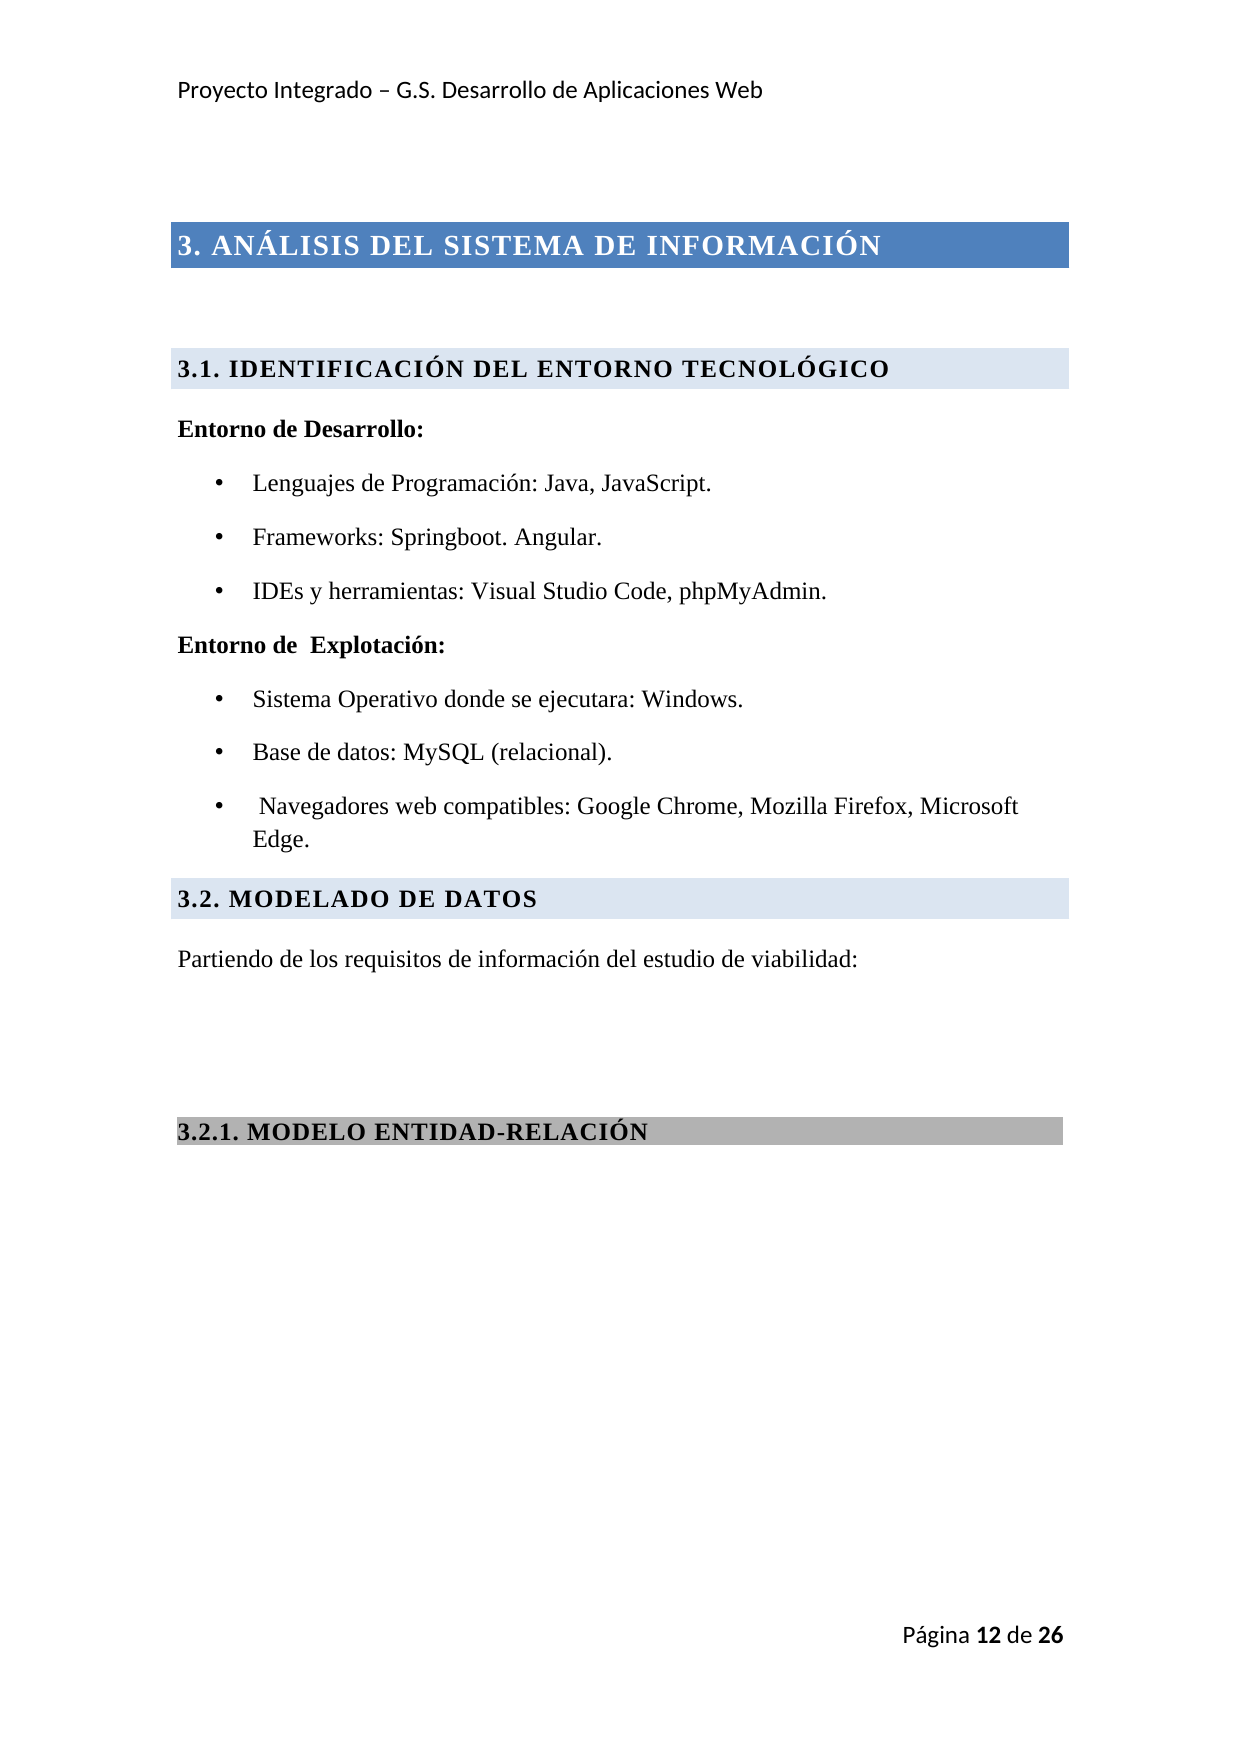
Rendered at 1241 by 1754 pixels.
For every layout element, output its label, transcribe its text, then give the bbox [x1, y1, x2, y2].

subtitle 3.2.1. Modelo Entidad-Relación [177, 1117, 1063, 1145]
list Sistema Operativo donde se ejecutara: Windows. [215, 684, 1063, 712]
subtitle 3.2. Modelado de datos [177, 885, 1063, 913]
list Frameworks: Springboot. Angular. [215, 522, 1063, 551]
subtitle 3.1. Identificación del entorno tecnológico [177, 354, 1063, 383]
list Navegadores web compatibles: Google Chrome, Mozilla Firefox, Microsoft Edge. [215, 791, 1063, 853]
text Entorno de Explotación: [177, 630, 1063, 658]
subtitle 3. Análisis del Sistema de Información [177, 229, 1063, 262]
list IDEs y herramientas: Visual Studio Code, phpMyAdmin. [215, 576, 1063, 605]
text Entorno de Desarrollo: [177, 414, 1063, 443]
list Lenguajes de Programación: Java, JavaScript. [215, 468, 1063, 497]
text Partiendo de los requisitos de información del estudio de viabilidad: [177, 944, 1063, 973]
list Base de datos: MySQL (relacional). [215, 737, 1063, 766]
